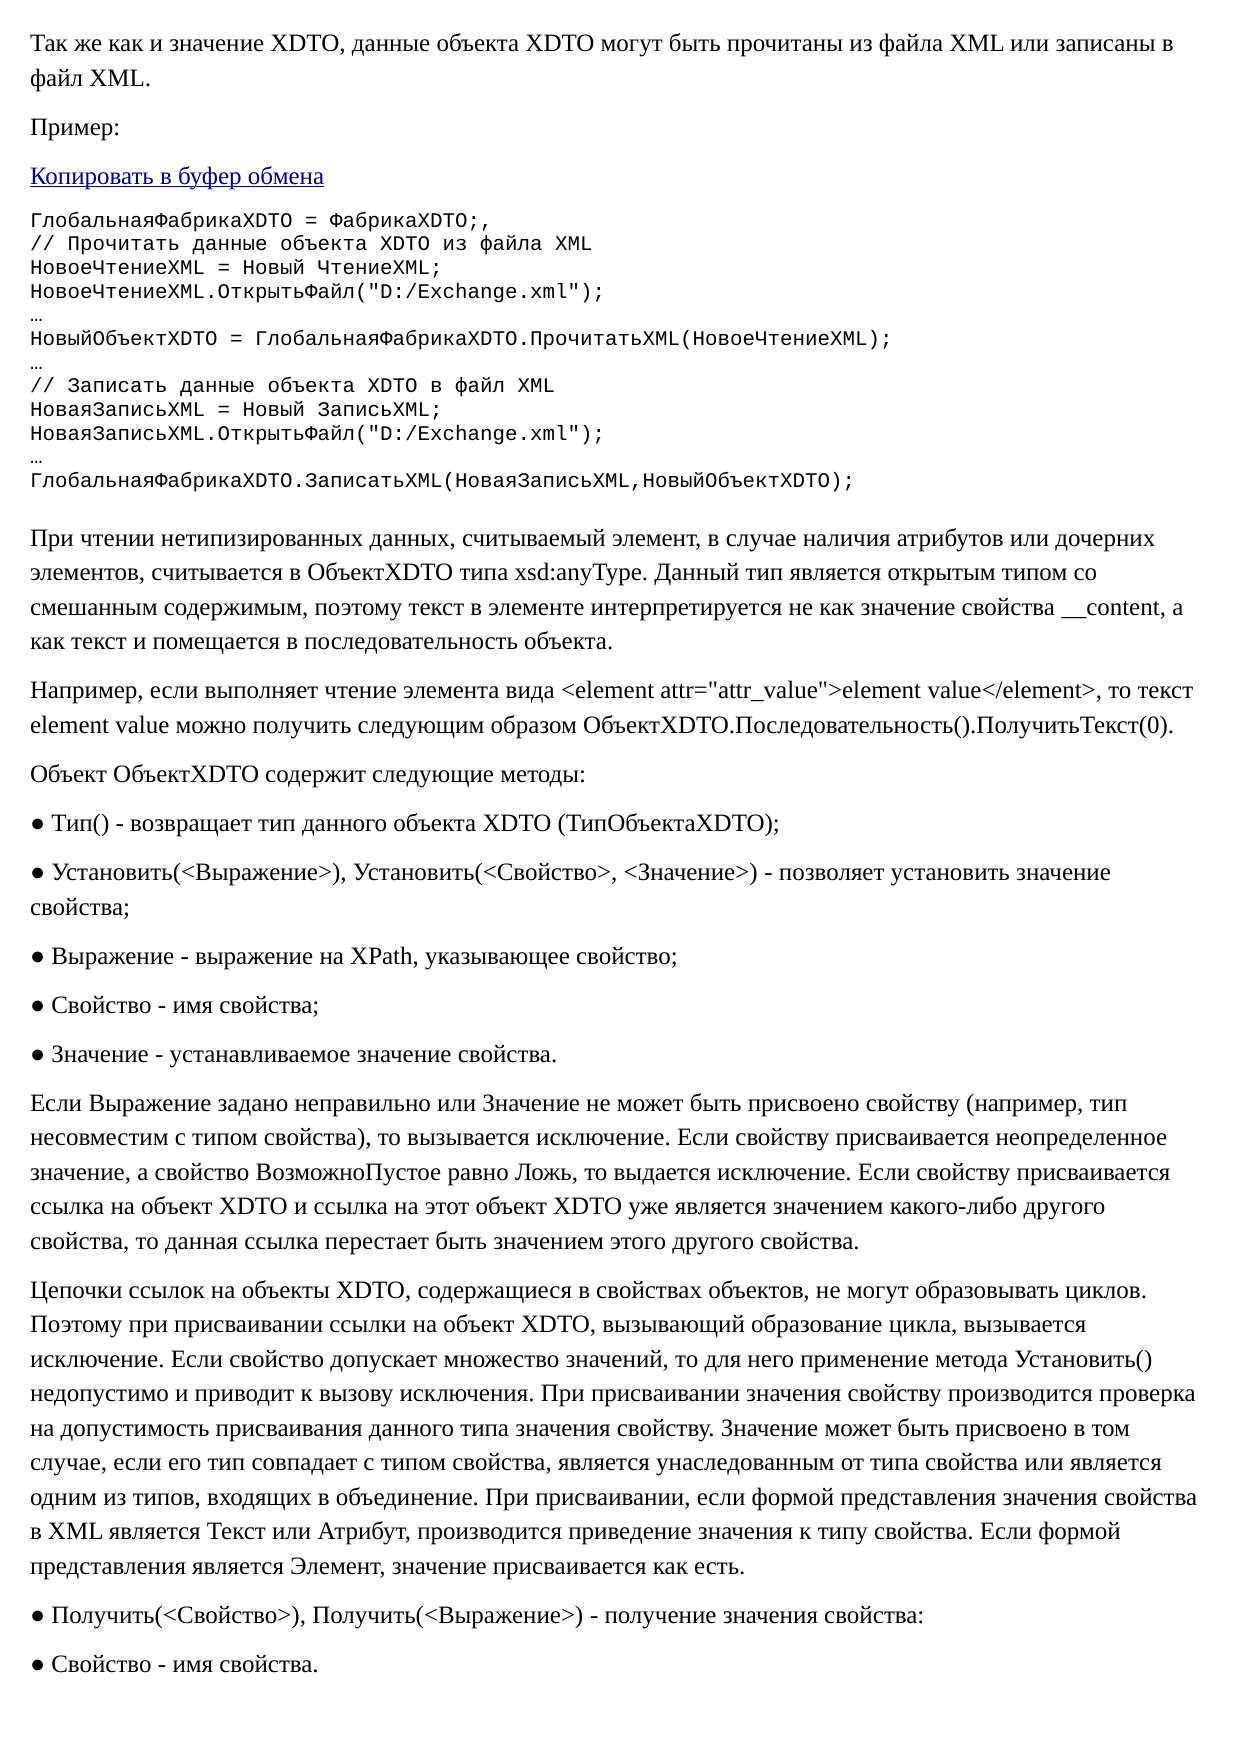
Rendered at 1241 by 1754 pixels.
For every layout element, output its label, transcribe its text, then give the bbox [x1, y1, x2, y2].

text … [30, 304, 1211, 328]
text Копировать в буфер обмена [30, 161, 1211, 189]
text Объект ОбъектXDTO содержит следующие методы: [30, 759, 1211, 788]
text НовоеЧтениеXML = Новый ЧтениеXML; [30, 257, 1211, 281]
text ● Свойство ‑ имя свойства; [30, 990, 1211, 1018]
text Цепочки ссылок на объекты XDTO, содержащиеся в свойствах объектов, не могут образовывать циклов. Поэтому при присваивании ссылки на объект XDTO, вызывающий образование цикла, вызывается исключение. Если свойство допускает множество значений, то для него применение метода Установить() недопустимо и приводит к вызову исключения. При присваивании значения свойству производится проверка на допустимость присваивания данного типа значения свойству. Значение может быть присвоено в том случае, если его тип совпадает с типом свойства, является унаследованным от типа свойства или является одним из типов, входящих в объединение. При присваивании, если формой представления значения свойства в XML является Текст или Атрибут, производится приведение значения к типу свойства. Если формой представления является Элемент, значение присваивается как есть. [30, 1275, 1211, 1579]
text ● Получить(<Свойство>), Получить(<Выражение>) ‑ получение значения свойства: [30, 1600, 1211, 1628]
text … [30, 352, 1211, 375]
text Например, если выполняет чтение элемента вида <element attr="attr_value">element value</element>, то текст element value можно получить следующим образом ОбъектXDTO.Последовательность().ПолучитьТекст(0). [30, 676, 1211, 739]
text Пример: [30, 112, 1211, 140]
text Так же как и значение XDTO, данные объекта XDTO могут быть прочитаны из файла XML или записаны в файл XML. [30, 28, 1211, 91]
text … [30, 446, 1211, 470]
text НовыйОбъектXDTO = ГлобальнаяФабрикаXDTO.ПрочитатьXML(НовоеЧтениеXML); [30, 328, 1211, 352]
text НоваяЗаписьXML = Новый ЗаписьXML; [30, 399, 1211, 423]
text НовоеЧтениеXML.ОткрытьФайл("D:/Exchange.xml"); [30, 281, 1211, 304]
text Если Выражение задано неправильно или Значение не может быть присвоено свойству (например, тип несовместим с типом свойства), то вызывается исключение. Если свойству присваивается неопределенное значение, а свойство ВозможноПустое равно Ложь, то выдается исключение. Если свойству присваивается ссылка на объект XDTO и ссылка на этот объект XDTO уже является значением какого-либо другого свойства, то данная ссылка перестает быть значением этого другого свойства. [30, 1088, 1211, 1254]
text ● Свойство ‑ имя свойства. [30, 1649, 1211, 1678]
text // Прочитать данные объекта XDTO из файла XML [30, 233, 1211, 257]
text ГлобальнаяФабрикаXDTO = ФабрикаXDTO;, [30, 210, 1211, 233]
text НоваяЗаписьXML.ОткрытьФайл("D:/Exchange.xml"); [30, 423, 1211, 446]
text ГлобальнаяФабрикаXDTO.ЗаписатьXML(НоваяЗаписьXML,НовыйОбъектХDTO); [30, 470, 1211, 493]
text // Записать данные объекта XDTO в файл XML [30, 375, 1211, 399]
text ● Тип() ‑ возвращает тип данного объекта XDTO (ТипОбъектаXDTO); [30, 808, 1211, 837]
text При чтении нетипизированных данных, считываемый элемент, в случае наличия атрибутов или дочерних элементов, считывается в ОбъектXDTO типа xsd:anyType. Данный тип является открытым типом со смешанным содержимым, поэтому текст в элементе интерпретируется не как значение свойства __content, а как текст и помещается в последовательность объекта. [30, 523, 1211, 655]
text ● Значение ‑ устанавливаемое значение свойства. [30, 1039, 1211, 1068]
text ● Выражение ‑ выражение на XPath, указывающее свойство; [30, 941, 1211, 969]
text ● Установить(<Выражение>), Установить(<Свойство>, <Значение>) ‑ позволяет установить значение свойства; [30, 857, 1211, 920]
